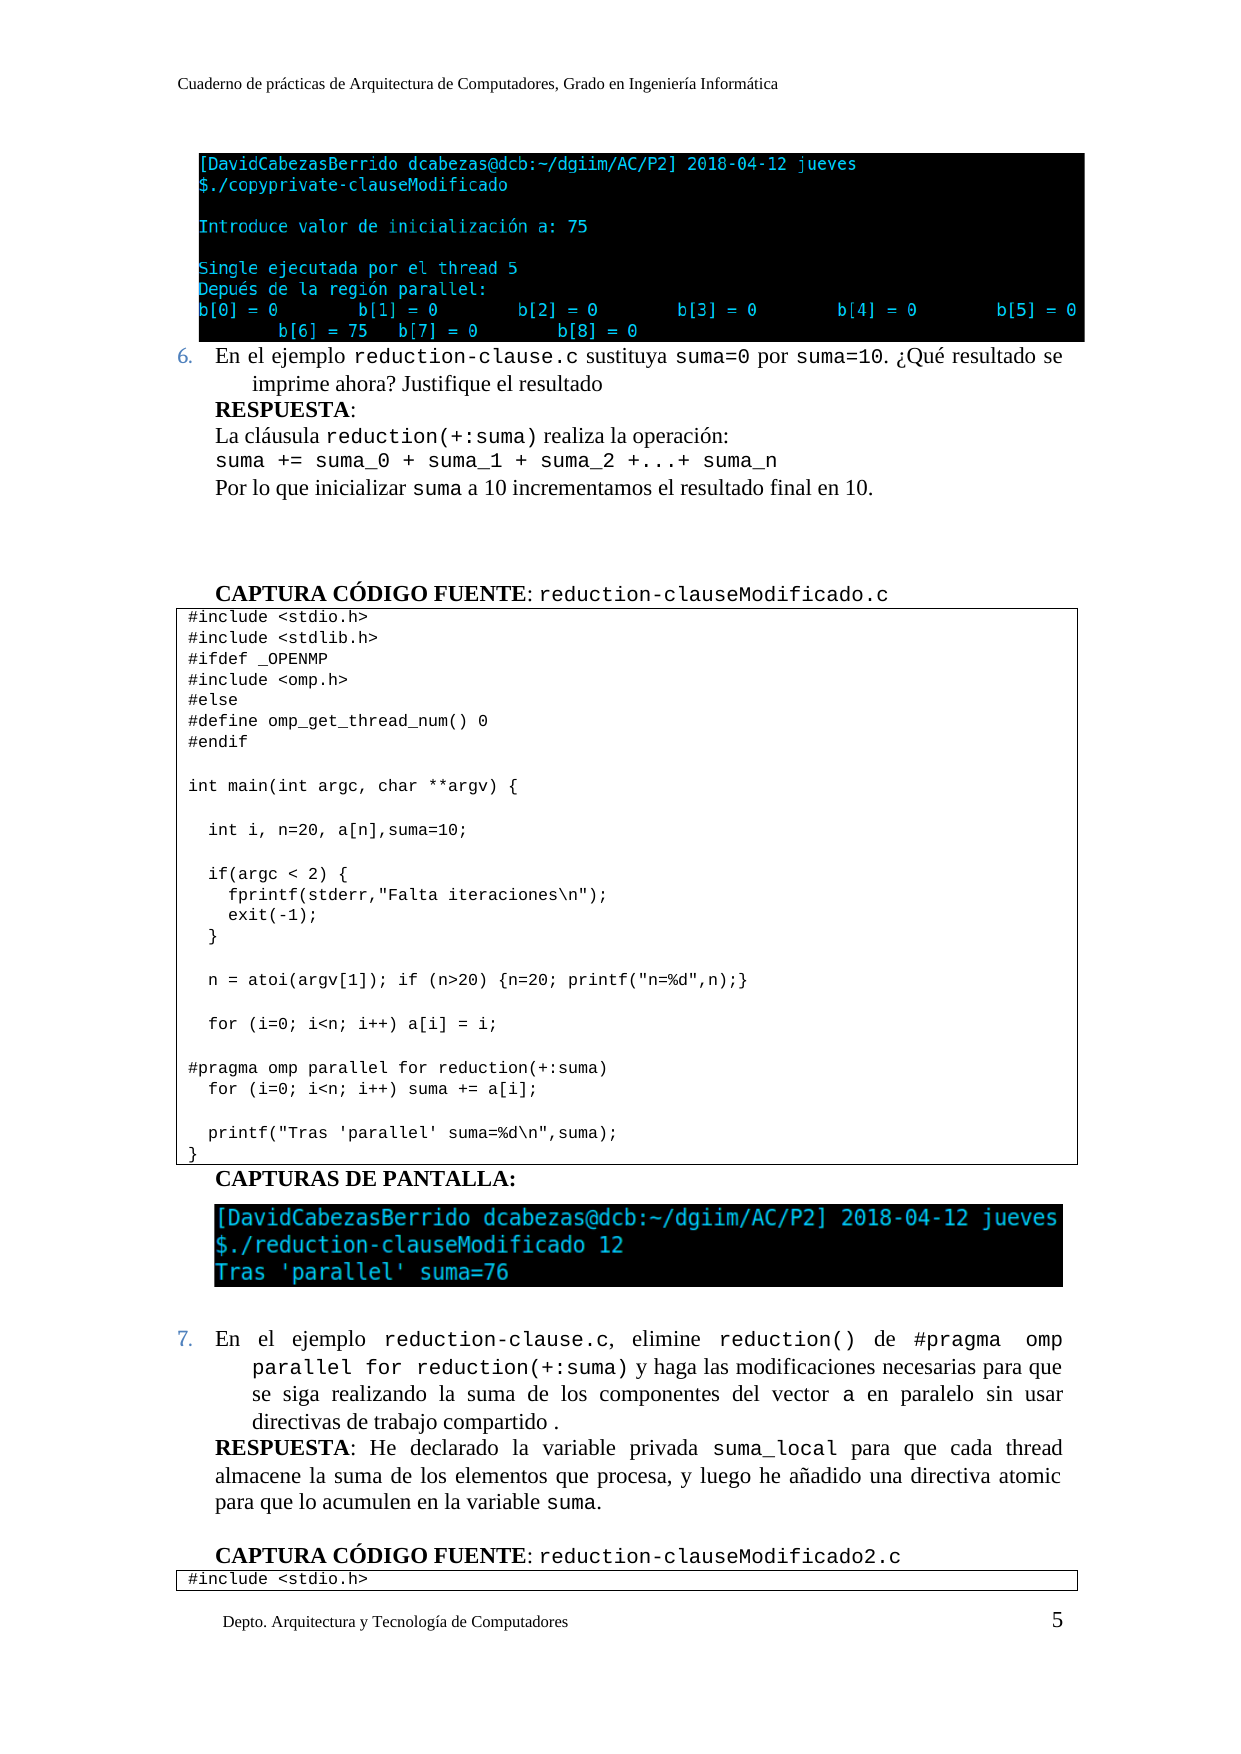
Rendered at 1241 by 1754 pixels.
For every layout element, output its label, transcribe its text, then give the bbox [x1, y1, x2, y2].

table_header #include <stdio.h> #include <stdlib.h> #ifdef _OPENMP #include <omp.h> #else #define omp_get_thread_num() 0 #endif int main(int argc, char **argv) { int i, n=20, a[n],suma=10; if(argc < 2) { fprintf(stderr,"Falta iteraciones\n"); exit(-1); } n = atoi(argv[1]); if (n>20) {n=20; printf("n=%d",n);} for (i=0; i<n; i++) a[i] = i; #pragma omp parallel for reduction(+:suma) for (i=0; i<n; i++) suma += a[i]; printf("Tras 'parallel' suma=%d\n",suma); } [177, 609, 1077, 1164]
table_header #include <stdio.h> [177, 1571, 1077, 1590]
text CAPTURAS DE PANTALLA: [215, 1165, 1063, 1192]
text suma += suma_0 + suma_1 + suma_2 +...+ suma_n [215, 450, 1063, 473]
text Por lo que inicializar suma a 10 incrementamos el resultado final en 10. [215, 473, 1063, 501]
text RESPUESTA: [215, 396, 1063, 422]
list En el ejemplo reduction-clause.c, elimine reduction() de #pragma omp parallel for reduction(+:suma) y haga las modificaciones necesarias para que se siga realizando la suma de los componentes del vector a en paralelo sin usar directivas de trabajo compartido . [177, 1325, 1063, 1434]
text CAPTURA CÓDIGO FUENTE: reduction-clauseModificado2.c [215, 1542, 1063, 1570]
text CAPTURA CÓDIGO FUENTE: reduction-clauseModificado.c [215, 580, 1063, 608]
text La cláusula reduction(+:suma) realiza la operación: [215, 422, 1063, 450]
list En el ejemplo reduction-clause.c sustituya suma=0 por suma=10. ¿Qué resultado se imprime ahora? Justifique el resultado [177, 342, 1063, 396]
picture [214, 1204, 1063, 1287]
picture [198, 153, 1085, 342]
text RESPUESTA: He declarado la variable privada suma_local para que cada thread almacene la suma de los elementos que procesa, y luego he añadido una directiva atomic para que lo acumulen en la variable suma. [215, 1434, 1063, 1516]
